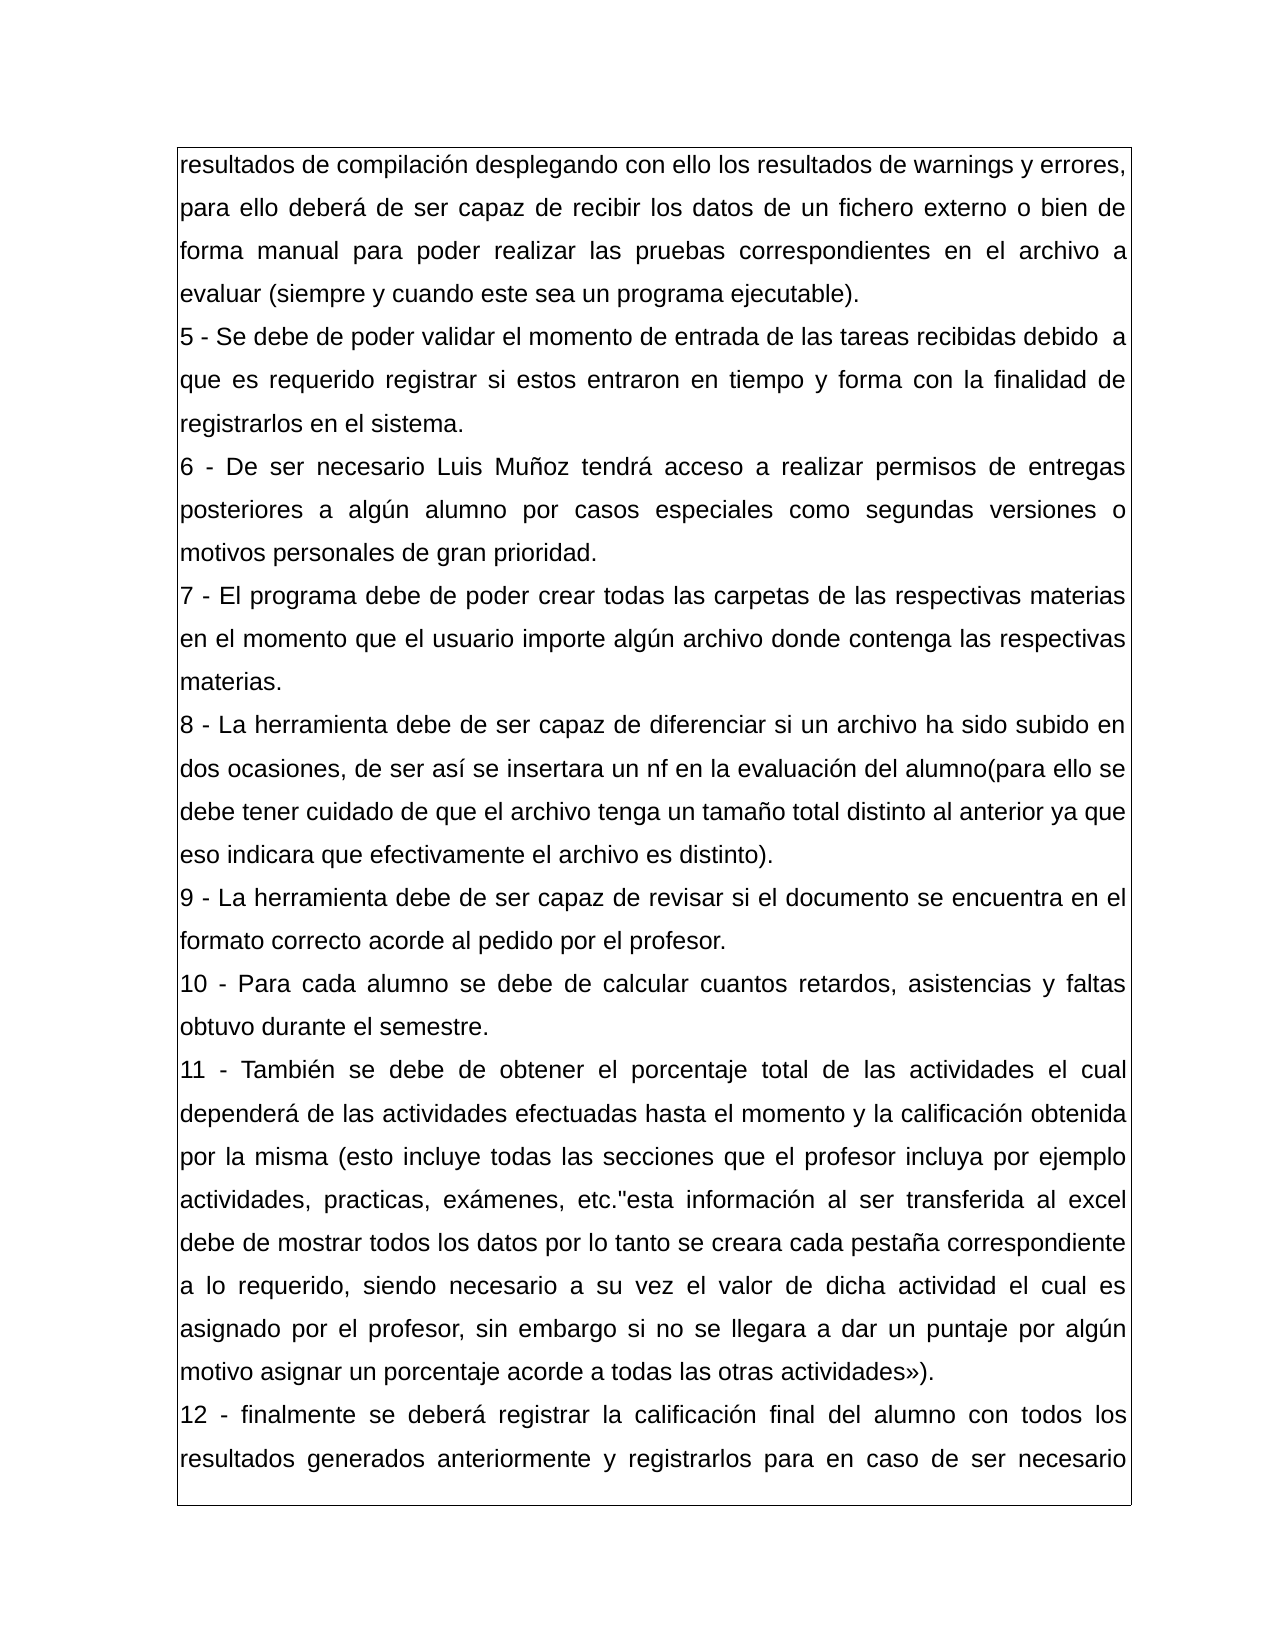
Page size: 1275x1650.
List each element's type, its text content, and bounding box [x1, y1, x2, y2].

text 10 - Para cada alumno se debe de calcular cuantos retardos, asistencias y faltas obtuvo durante el semestre. [179, 969, 1128, 1041]
text 11 - También se debe de obtener el porcentaje total de las actividades el cual dependerá de las actividades efectuadas hasta el momento y la calificación obtenida por la misma (esto incluye todas las secciones que el profesor incluya por ejemplo actividades, practicas, exámenes, etc."esta información al ser transferida al excel debe de mostrar todos los datos por lo tanto se creara cada pestaña correspondiente a lo requerido, siendo necesario a su vez el valor de dicha actividad el cual es asignado por el profesor, sin embargo si no se llegara a dar un puntaje por algún motivo asignar un porcentaje acorde a todas las otras actividades»). [179, 1056, 1128, 1386]
text 12 - finalmente se deberá registrar la calificación final del alumno con todos los resultados generados anteriormente y registrarlos para en caso de ser necesario [179, 1401, 1128, 1472]
text 8 - La herramienta debe de ser capaz de diferenciar si un archivo ha sido subido en dos ocasiones, de ser así se insertara un nf en la evaluación del alumno(para ello se debe tener cuidado de que el archivo tenga un tamaño total distinto al anterior ya que eso indicara que efectivamente el archivo es distinto). [179, 711, 1128, 869]
text 7 - El programa debe de poder crear todas las carpetas de las respectivas materias en el momento que el usuario importe algún archivo donde contenga las respectivas materias. [179, 581, 1128, 696]
text 5 - Se debe de poder validar el momento de entrada de las tareas recibidas debido a que es requerido registrar si estos entraron en tiempo y forma con la finalidad de registrarlos en el sistema. [179, 322, 1128, 437]
text 6 - De ser necesario Luis Muñoz tendrá acceso a realizar permisos de entregas posteriores a algún alumno por casos especiales como segundas versiones o motivos personales de gran prioridad. [179, 452, 1128, 567]
text 9 - La herramienta debe de ser capaz de revisar si el documento se encuentra en el formato correcto acorde al pedido por el profesor. [179, 883, 1128, 955]
text resultados de compilación desplegando con ello los resultados de warnings y errores, para ello deberá de ser capaz de recibir los datos de un fichero externo o bien de forma manual para poder realizar las pruebas correspondientes en el archivo a evaluar (siempre y cuando este sea un programa ejecutable). [179, 150, 1128, 308]
